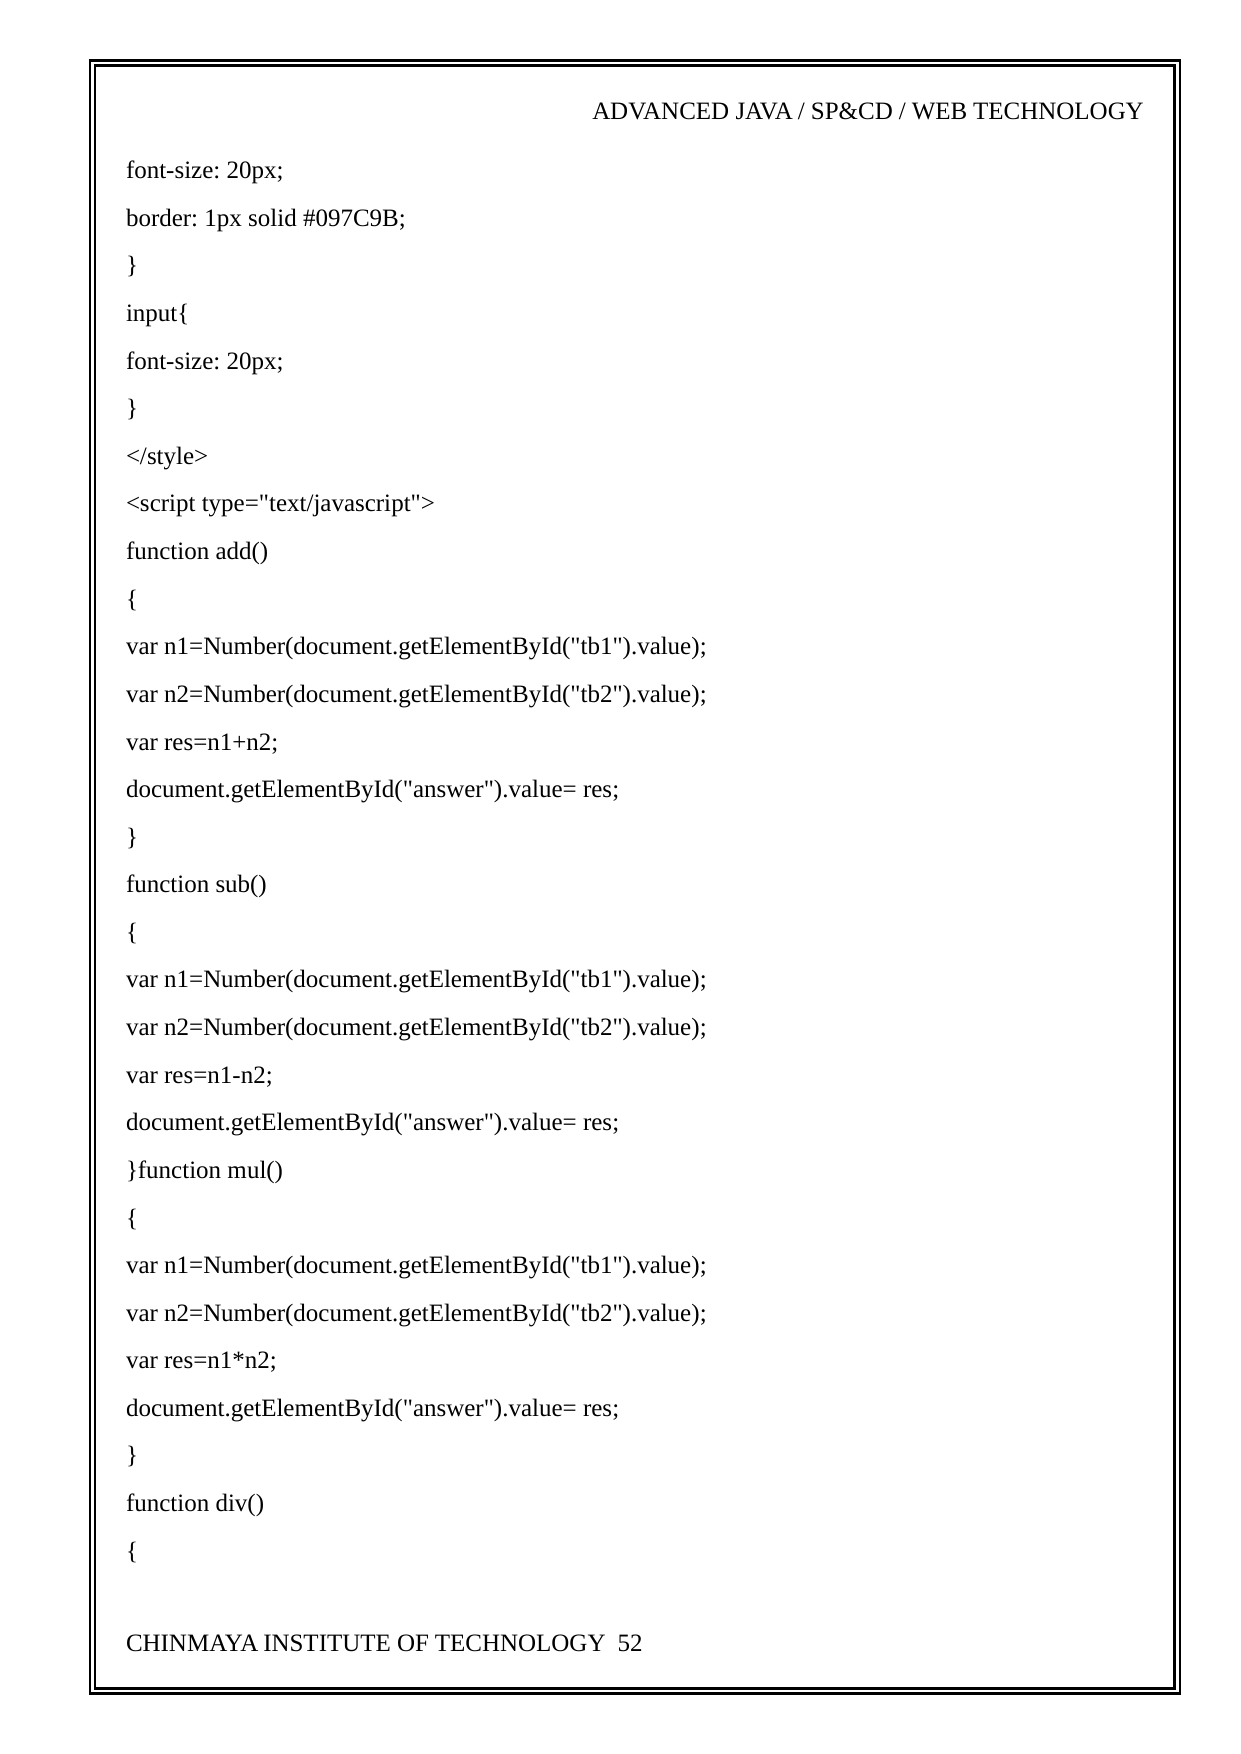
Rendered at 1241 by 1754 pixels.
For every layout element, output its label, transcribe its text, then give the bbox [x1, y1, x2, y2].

text var n2=Number(document.getElementById("tb2").value); [126, 1298, 1144, 1327]
text font-size: 20px; [126, 155, 1144, 184]
text var n1=Number(document.getElementById("tb1").value); [126, 631, 1144, 660]
text }function mul() [126, 1155, 1144, 1184]
text { [126, 917, 1144, 946]
text } [126, 393, 1144, 422]
text var n2=Number(document.getElementById("tb2").value); [126, 1012, 1144, 1041]
text } [126, 1441, 1144, 1469]
text border: 1px solid #097C9B; [126, 203, 1144, 232]
text } [126, 822, 1144, 851]
text var n2=Number(document.getElementById("tb2").value); [126, 679, 1144, 708]
text { [126, 1536, 1144, 1564]
text var n1=Number(document.getElementById("tb1").value); [126, 964, 1144, 993]
text var res=n1-n2; [126, 1060, 1144, 1088]
text font-size: 20px; [126, 346, 1144, 374]
text <script type="text/javascript"> [126, 488, 1144, 517]
text document.getElementById("answer").value= res; [126, 1393, 1144, 1422]
text var n1=Number(document.getElementById("tb1").value); [126, 1250, 1144, 1279]
text document.getElementById("answer").value= res; [126, 1107, 1144, 1136]
text function div() [126, 1488, 1144, 1517]
text var res=n1+n2; [126, 727, 1144, 755]
text } [126, 251, 1144, 279]
text input{ [126, 298, 1144, 327]
text document.getElementById("answer").value= res; [126, 774, 1144, 803]
text { [126, 584, 1144, 612]
text function add() [126, 536, 1144, 565]
text function sub() [126, 869, 1144, 898]
text { [126, 1203, 1144, 1231]
text var res=n1*n2; [126, 1345, 1144, 1374]
text </style> [126, 441, 1144, 470]
